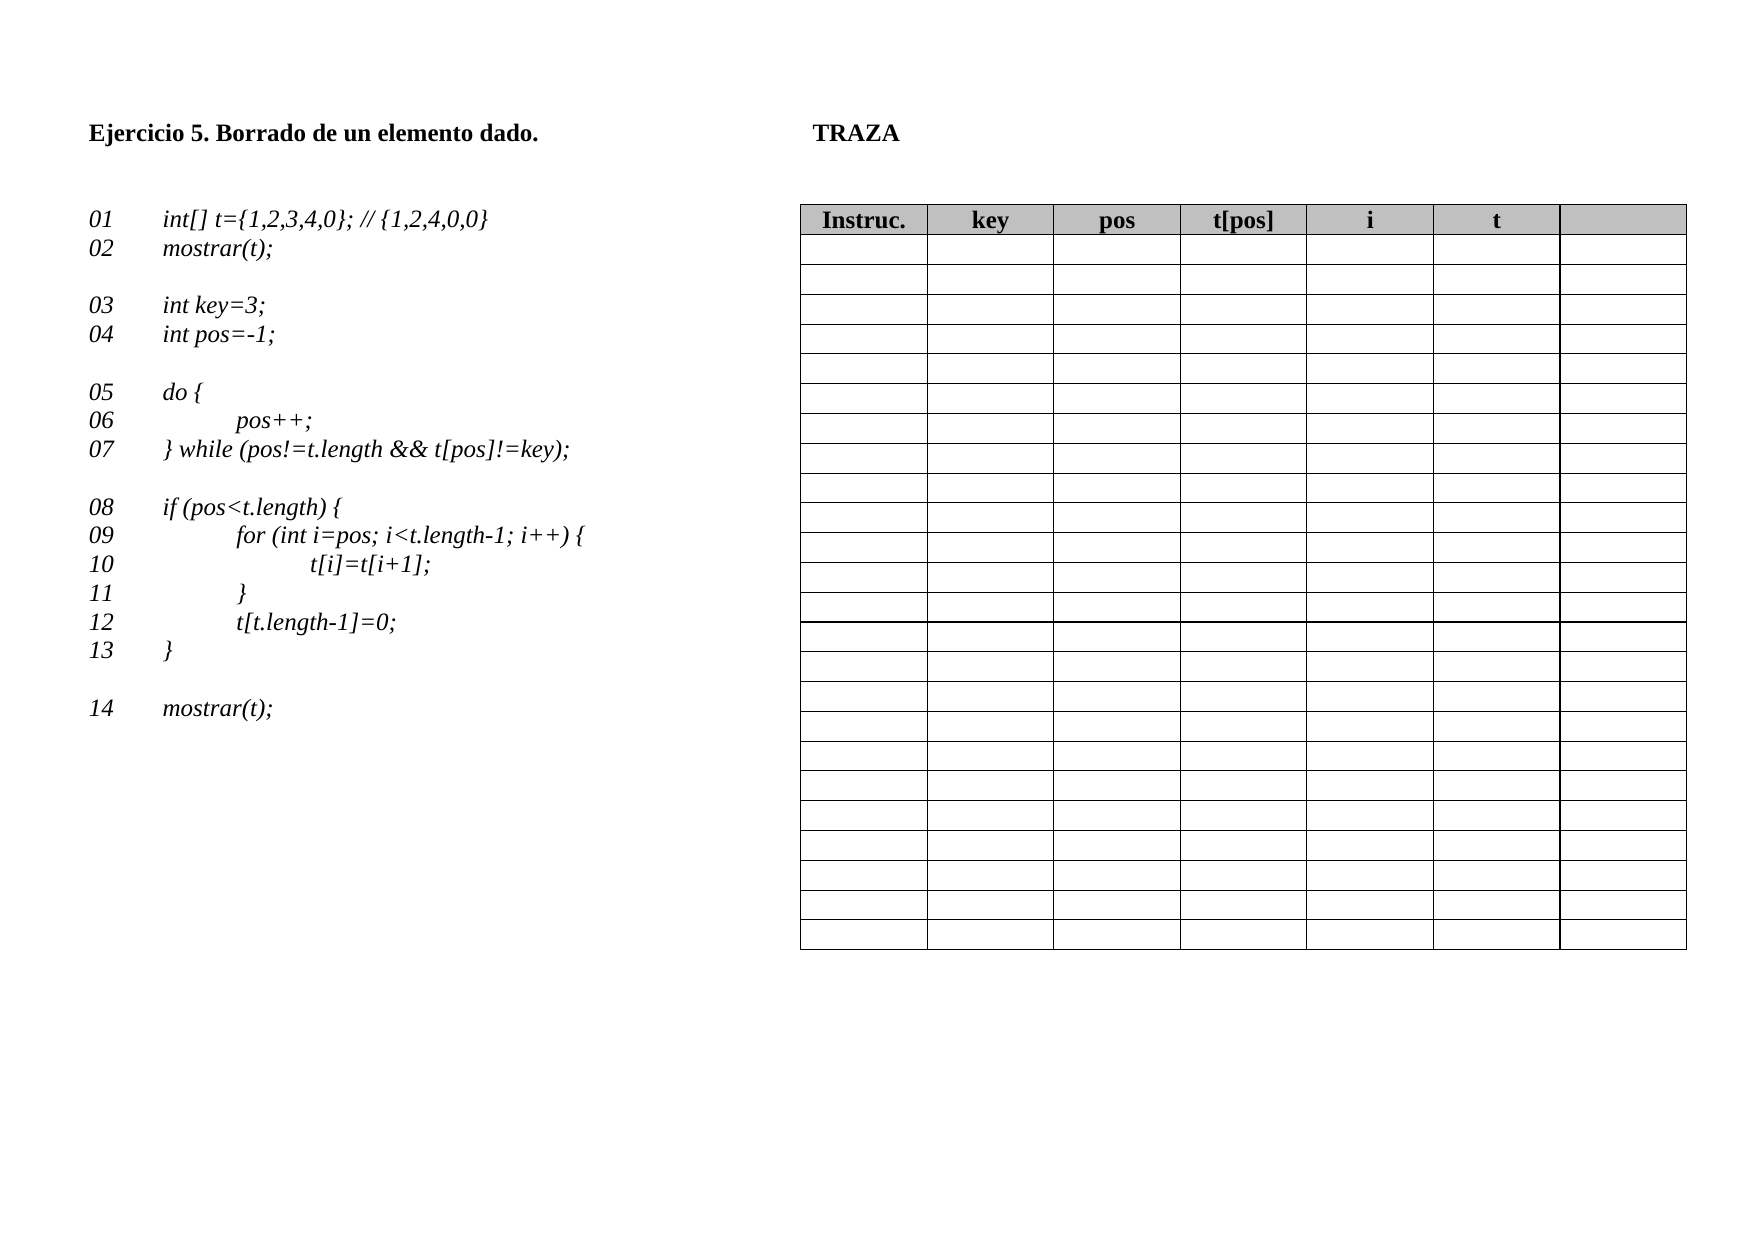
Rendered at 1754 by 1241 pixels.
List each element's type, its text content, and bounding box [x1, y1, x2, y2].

table_cell [1307, 831, 1433, 860]
table_cell [928, 474, 1053, 502]
table_cell [928, 444, 1053, 472]
table_cell [1561, 831, 1686, 860]
table_cell [1561, 801, 1686, 830]
table_cell [1054, 354, 1180, 383]
table_cell [1181, 831, 1306, 860]
table_cell [801, 831, 927, 860]
table_cell [801, 354, 927, 383]
table_cell [1434, 235, 1559, 264]
table_cell [1307, 861, 1433, 889]
table_cell [1307, 533, 1433, 562]
text 10 t[i]=t[i+1]; [89, 549, 738, 578]
table_cell [801, 712, 927, 741]
text 09 for (int i=pos; i<t.length-1; i++) { [89, 521, 738, 549]
table_cell [1434, 563, 1559, 592]
table_cell [1054, 265, 1180, 294]
table_cell [928, 533, 1053, 562]
table_cell [1561, 861, 1686, 889]
table_cell [928, 861, 1053, 889]
table_cell [1307, 295, 1433, 323]
table_cell [1054, 801, 1180, 830]
table_cell [1181, 265, 1306, 294]
table_cell [928, 682, 1053, 711]
table_cell [1054, 414, 1180, 443]
table_cell [801, 503, 927, 532]
table_cell [801, 474, 927, 502]
table_cell [1307, 920, 1433, 949]
table_cell [1307, 474, 1433, 502]
table_header t[pos] [1181, 205, 1306, 234]
table_cell [1181, 861, 1306, 889]
table_cell [1181, 533, 1306, 562]
table_cell [1181, 593, 1306, 621]
table_cell [801, 861, 927, 889]
table_cell [801, 444, 927, 472]
table_cell [1307, 265, 1433, 294]
text 06 pos++; [89, 406, 738, 434]
table_cell [1307, 742, 1433, 770]
table_cell [1054, 920, 1180, 949]
table_cell [1307, 771, 1433, 800]
table_cell [1054, 384, 1180, 413]
table_cell [1307, 623, 1433, 651]
table_cell [801, 563, 927, 592]
table_cell [1054, 533, 1180, 562]
table_cell [1434, 295, 1559, 323]
table_cell [928, 503, 1053, 532]
table_cell [1054, 831, 1180, 860]
table_cell [1561, 295, 1686, 323]
table_cell [1434, 444, 1559, 472]
table_cell [801, 414, 927, 443]
table_cell [928, 265, 1053, 294]
table_cell [1181, 503, 1306, 532]
table_cell [1181, 354, 1306, 383]
table_header i [1307, 205, 1433, 234]
table_cell [1307, 384, 1433, 413]
table_cell [1561, 384, 1686, 413]
table_cell [928, 891, 1053, 919]
table_cell [1561, 920, 1686, 949]
table_cell [1434, 354, 1559, 383]
table_cell [928, 771, 1053, 800]
table_cell [1561, 623, 1686, 651]
table_cell [801, 920, 927, 949]
table_header Instruc. [801, 205, 927, 234]
table_cell [1181, 414, 1306, 443]
text 14 mostrar(t); [89, 693, 738, 722]
text 05 do { [89, 377, 738, 406]
table_header key [928, 205, 1053, 234]
text 11 } [89, 578, 738, 607]
table_cell [1181, 920, 1306, 949]
table_cell [1434, 533, 1559, 562]
table_cell [1561, 414, 1686, 443]
table_cell [928, 742, 1053, 770]
table_cell [1434, 593, 1559, 621]
table_cell [1434, 891, 1559, 919]
table_cell [1307, 503, 1433, 532]
table_cell [801, 771, 927, 800]
table_cell [801, 801, 927, 830]
table_cell [1307, 801, 1433, 830]
table_cell [1434, 384, 1559, 413]
table_header pos [1054, 205, 1180, 234]
table_cell [1054, 682, 1180, 711]
table_cell [928, 414, 1053, 443]
table_cell [1181, 712, 1306, 741]
table_cell [1561, 533, 1686, 562]
table_cell [1054, 593, 1180, 621]
table_cell [1181, 295, 1306, 323]
table_cell [1434, 771, 1559, 800]
table_cell [801, 742, 927, 770]
table_cell [1561, 474, 1686, 502]
table_cell [801, 891, 927, 919]
table_cell [1054, 503, 1180, 532]
table_cell [1561, 771, 1686, 800]
table_cell [1307, 891, 1433, 919]
table_cell [928, 384, 1053, 413]
table_cell [801, 235, 927, 264]
table_cell [1434, 861, 1559, 889]
table_cell [801, 384, 927, 413]
text 08 if (pos<t.length) { [89, 492, 738, 521]
table_cell [1561, 235, 1686, 264]
table_cell [801, 623, 927, 651]
table_cell [1307, 712, 1433, 741]
table_cell [1181, 325, 1306, 353]
table_cell [1434, 265, 1559, 294]
table_cell [1307, 354, 1433, 383]
text 03 int key=3; [89, 291, 738, 319]
table_cell [928, 593, 1053, 621]
table_cell [1434, 801, 1559, 830]
table_cell [1561, 652, 1686, 681]
table_cell [1054, 771, 1180, 800]
table_cell [801, 652, 927, 681]
table_cell [1181, 444, 1306, 472]
table_cell [1307, 563, 1433, 592]
table_cell [1054, 623, 1180, 651]
table_header t [1434, 205, 1559, 234]
table_cell [1181, 563, 1306, 592]
table_cell [1181, 235, 1306, 264]
table_cell [1054, 861, 1180, 889]
table_cell [1307, 652, 1433, 681]
table_cell [1561, 742, 1686, 770]
table_cell [1307, 414, 1433, 443]
table_cell [1307, 593, 1433, 621]
text 07 } while (pos!=t.length && t[pos]!=key); [89, 434, 738, 463]
table_cell [928, 920, 1053, 949]
table_cell [928, 652, 1053, 681]
table_cell [1054, 891, 1180, 919]
table_cell [1434, 831, 1559, 860]
table_cell [928, 712, 1053, 741]
table_cell [1307, 235, 1433, 264]
table_cell [928, 295, 1053, 323]
table_cell [1561, 682, 1686, 711]
table_cell [1561, 712, 1686, 741]
table_cell [801, 682, 927, 711]
table_cell [928, 235, 1053, 264]
table_cell [928, 325, 1053, 353]
text 04 int pos=-1; [89, 319, 738, 348]
table_cell [1434, 682, 1559, 711]
table_cell [928, 831, 1053, 860]
table_cell [1181, 384, 1306, 413]
table_cell [801, 265, 927, 294]
text 01 int[] t={1,2,3,4,0}; // {1,2,4,0,0} [89, 204, 738, 233]
table_cell [928, 801, 1053, 830]
table_cell [1181, 801, 1306, 830]
table_cell [1181, 742, 1306, 770]
table_cell [1434, 325, 1559, 353]
table_cell [1054, 444, 1180, 472]
table_cell [801, 533, 927, 562]
text 12 t[t.length-1]=0; [89, 607, 738, 636]
table_cell [1434, 414, 1559, 443]
text TRAZA [812, 118, 1636, 147]
table_cell [801, 295, 927, 323]
table_cell [1307, 444, 1433, 472]
table_cell [1434, 652, 1559, 681]
table_cell [1434, 474, 1559, 502]
table_cell [1561, 563, 1686, 592]
table_cell [1561, 265, 1686, 294]
table_cell [1054, 712, 1180, 741]
table_cell [928, 354, 1053, 383]
table_cell [1054, 742, 1180, 770]
table_cell [1054, 295, 1180, 323]
table_cell [1054, 235, 1180, 264]
table_cell [1434, 503, 1559, 532]
table_cell [1054, 474, 1180, 502]
table_cell [1307, 325, 1433, 353]
table_cell [1181, 623, 1306, 651]
table_cell [1181, 652, 1306, 681]
table_cell [1307, 682, 1433, 711]
table_cell [928, 623, 1053, 651]
table_header [1561, 205, 1686, 234]
table_cell [801, 593, 927, 621]
table_cell [1434, 742, 1559, 770]
table_cell [1561, 891, 1686, 919]
table_cell [1434, 623, 1559, 651]
table_cell [1054, 563, 1180, 592]
text 13 } [89, 636, 738, 664]
table_cell [1181, 891, 1306, 919]
text 02 mostrar(t); [89, 233, 738, 262]
table_cell [1561, 354, 1686, 383]
table_cell [928, 563, 1053, 592]
table_cell [1434, 920, 1559, 949]
table_cell [1561, 503, 1686, 532]
table_cell [1561, 593, 1686, 621]
table_cell [1054, 652, 1180, 681]
text Ejercicio 5. Borrado de un elemento dado. [89, 118, 738, 147]
table_cell [1054, 325, 1180, 353]
table_cell [1181, 682, 1306, 711]
table_cell [1561, 444, 1686, 472]
table_cell [1181, 771, 1306, 800]
table_cell [1181, 474, 1306, 502]
table_cell [1561, 325, 1686, 353]
table_cell [1434, 712, 1559, 741]
table_cell [801, 325, 927, 353]
